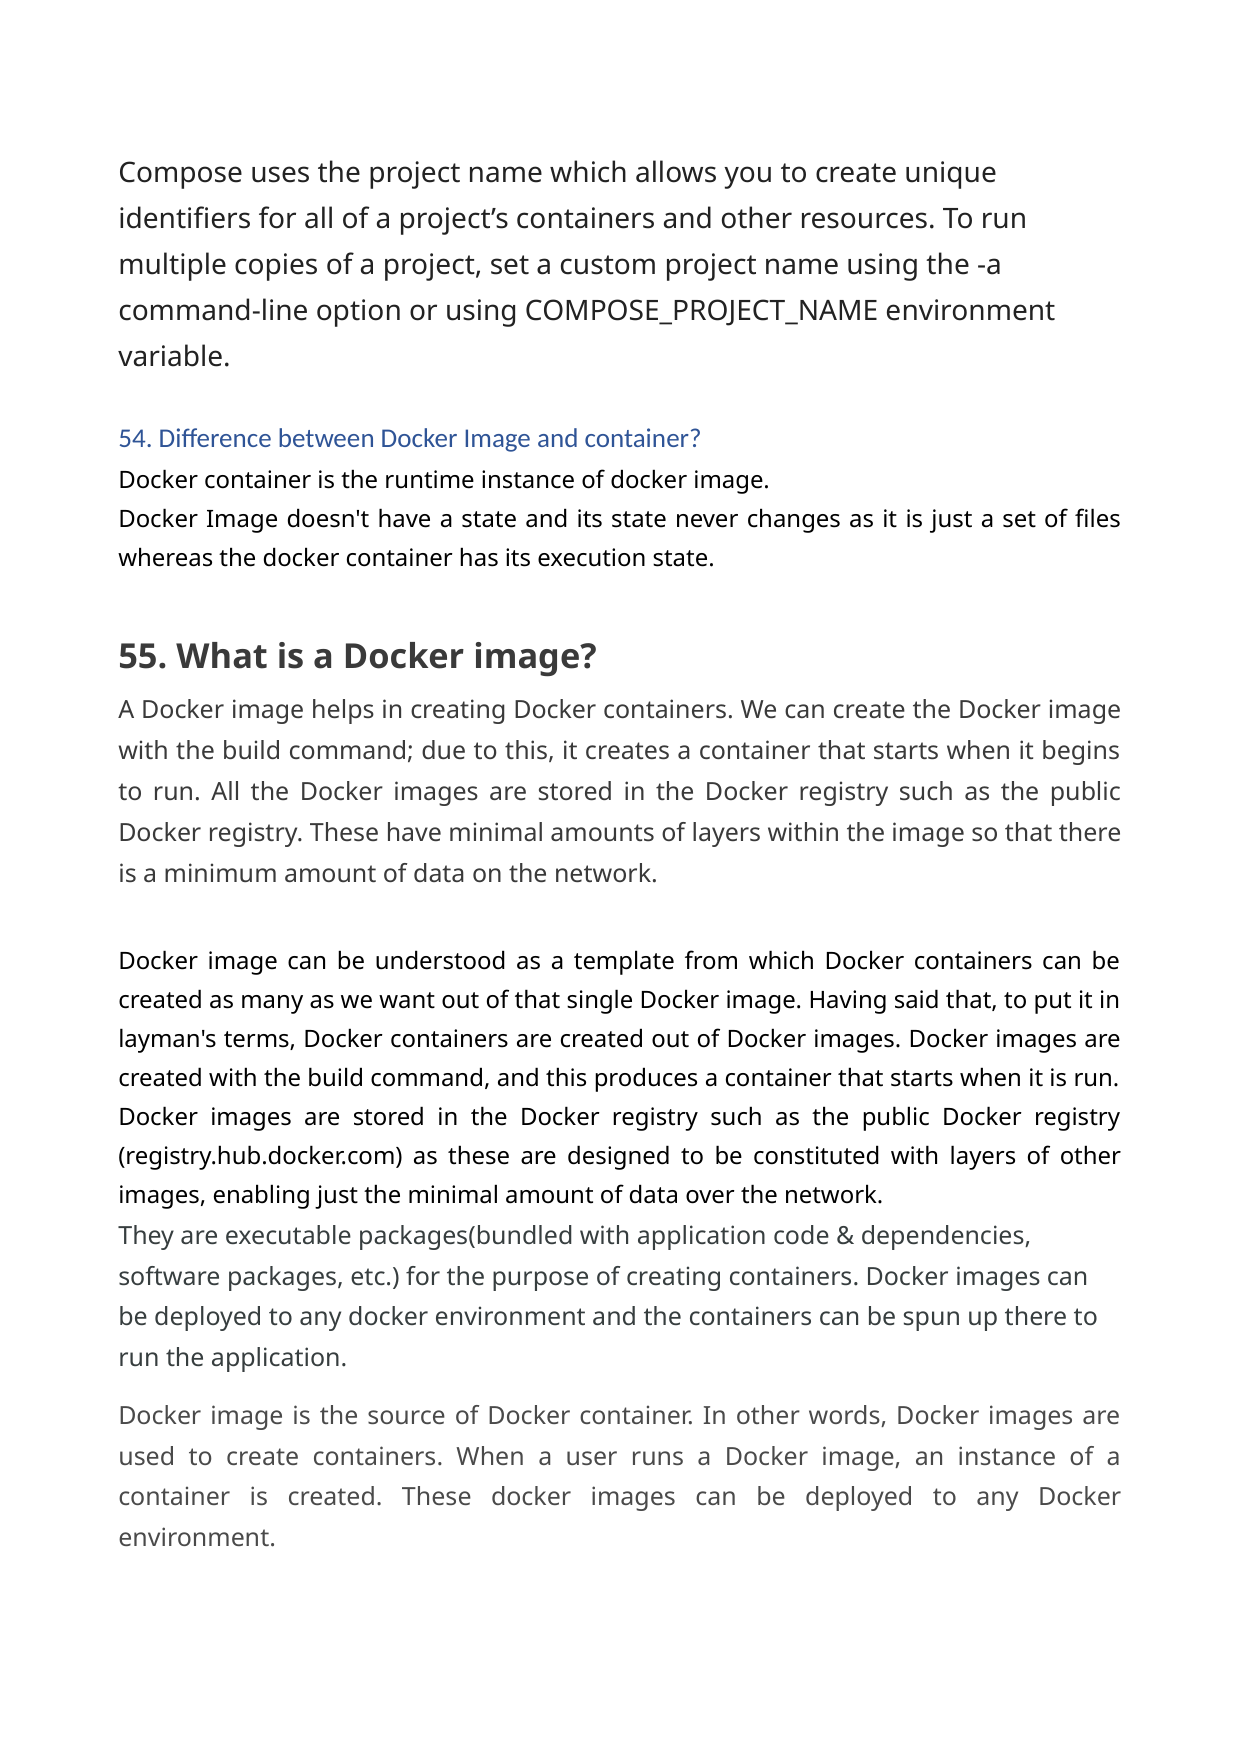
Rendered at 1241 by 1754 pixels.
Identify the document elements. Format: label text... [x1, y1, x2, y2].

subtitle 54. Difference between Docker Image and container? [118, 421, 1122, 454]
text Docker Image doesn't have a state and its state never changes as it is just a set of files whereas the docker container has its execution state. [118, 502, 1122, 574]
subtitle 55. What is a Docker image? [118, 632, 1122, 679]
text Compose uses the project name which allows you to create unique identifiers for all of a project’s containers and other resources. To run multiple copies of a project, set a custom project name using the -a command-line option or using COMPOSE_PROJECT_NAME environment variable. [118, 153, 1122, 375]
text A Docker image helps in creating Docker containers. We can create the Docker image with the build command; due to this, it creates a container that starts when it begins to run. All the Docker images are stored in the Docker registry such as the public Docker registry. These have minimal amounts of layers within the image so that there is a minimum amount of data on the network. [118, 692, 1122, 889]
text Docker image can be understood as a template from which Docker containers can be created as many as we want out of that single Docker image. Having said that, to put it in layman's terms, Docker containers are created out of Docker images. Docker images are created with the build command, and this produces a container that starts when it is run. Docker images are stored in the Docker registry such as the public Docker registry (registry.hub.docker.com) as these are designed to be constituted with layers of other images, enabling just the minimal amount of data over the network. [118, 944, 1122, 1211]
text Docker image is the source of Docker container. In other words, Docker images are used to create containers. When a user runs a Docker image, an instance of a container is created. These docker images can be deployed to any Docker environment. [118, 1397, 1122, 1554]
text Docker container is the runtime instance of docker image. [118, 463, 1122, 496]
text They are executable packages(bundled with application code & dependencies, software packages, etc.) for the purpose of creating containers. Docker images can be deployed to any docker environment and the containers can be spun up there to run the application. [118, 1217, 1122, 1374]
